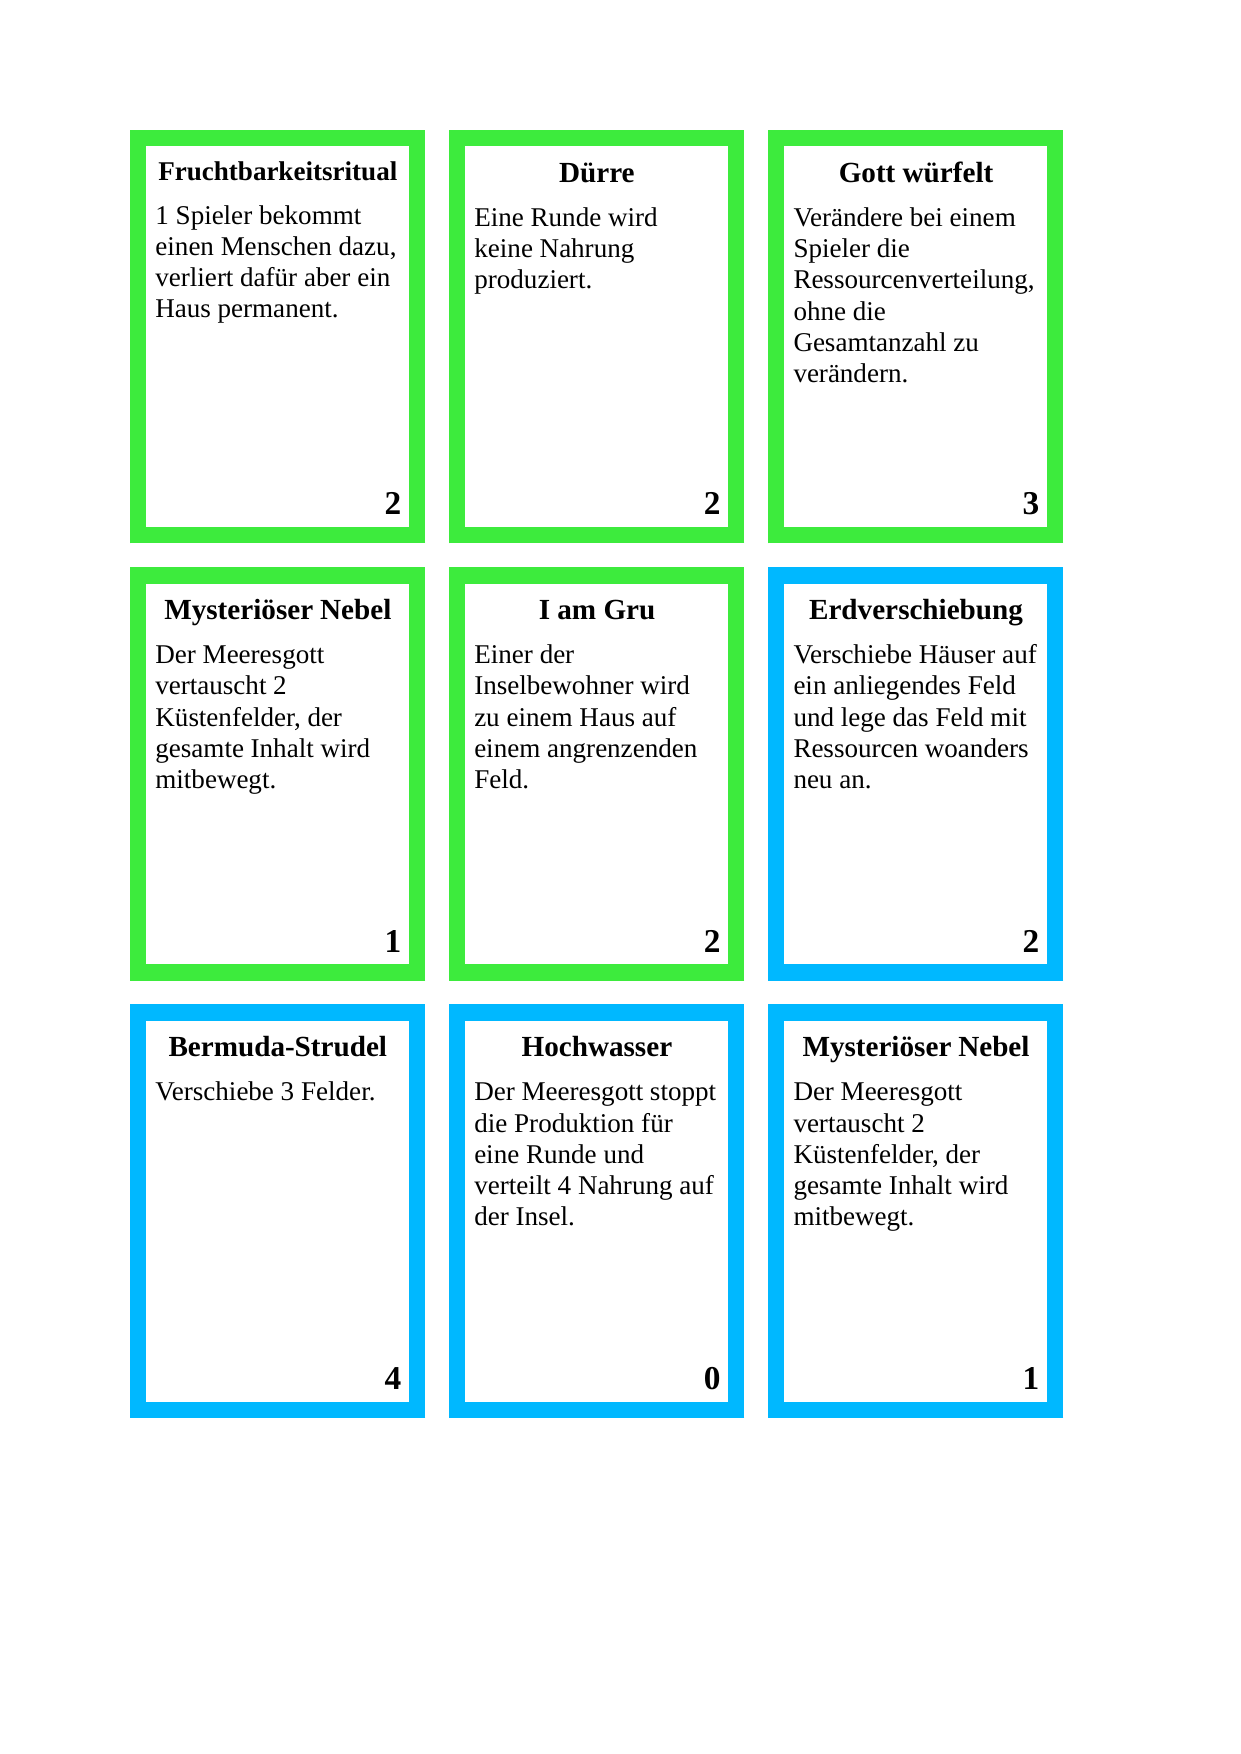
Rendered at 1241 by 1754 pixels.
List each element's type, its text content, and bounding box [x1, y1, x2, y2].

text Mysteriöser Nebel [793, 1029, 1038, 1063]
text 4 [349, 1358, 401, 1396]
text Bermuda-Strudel [155, 1029, 400, 1063]
text Verschiebe 3 Felder. [155, 1076, 400, 1107]
text Der Meeresgott vertauscht 2 Küstenfelder, der gesamte Inhalt wird mitbewegt. [793, 1076, 1038, 1231]
text 3 [987, 484, 1039, 522]
text 0 [668, 1358, 720, 1396]
text 2 [668, 484, 720, 522]
text 1 Spieler bekommt einen Menschen dazu, verliert dafür aber ein Haus permanent. [155, 199, 400, 323]
text Hochwasser [474, 1029, 719, 1063]
text 2 [349, 484, 401, 522]
text 2 [987, 921, 1039, 959]
text I am Gru [474, 592, 719, 626]
text Verändere bei einem Spieler die Ressourcenverteilung, ohne die Gesamtanzahl zu verändern. [793, 201, 1038, 388]
text Der Meeresgott vertauscht 2 Küstenfelder, der gesamte Inhalt wird mitbewegt. [155, 638, 400, 794]
text Der Meeresgott stoppt die Produktion für eine Runde und verteilt 4 Nahrung auf der Insel. [474, 1076, 719, 1231]
text Mysteriöser Nebel [155, 592, 400, 626]
text Eine Runde wird keine Nahrung produziert. [474, 201, 719, 294]
text Einer der Inselbewohner wird zu einem Haus auf einem angrenzenden Feld. [474, 638, 719, 794]
text 1 [987, 1358, 1039, 1396]
text Verschiebe Häuser auf ein anliegendes Feld und lege das Feld mit Ressourcen woanders neu an. [793, 638, 1038, 794]
text Erdverschiebung [793, 592, 1038, 626]
text 2 [668, 921, 720, 959]
text 1 [349, 921, 401, 959]
text Dürre [474, 155, 719, 189]
text Gott würfelt [793, 155, 1038, 189]
text Fruchtbarkeitsritual [155, 155, 400, 186]
